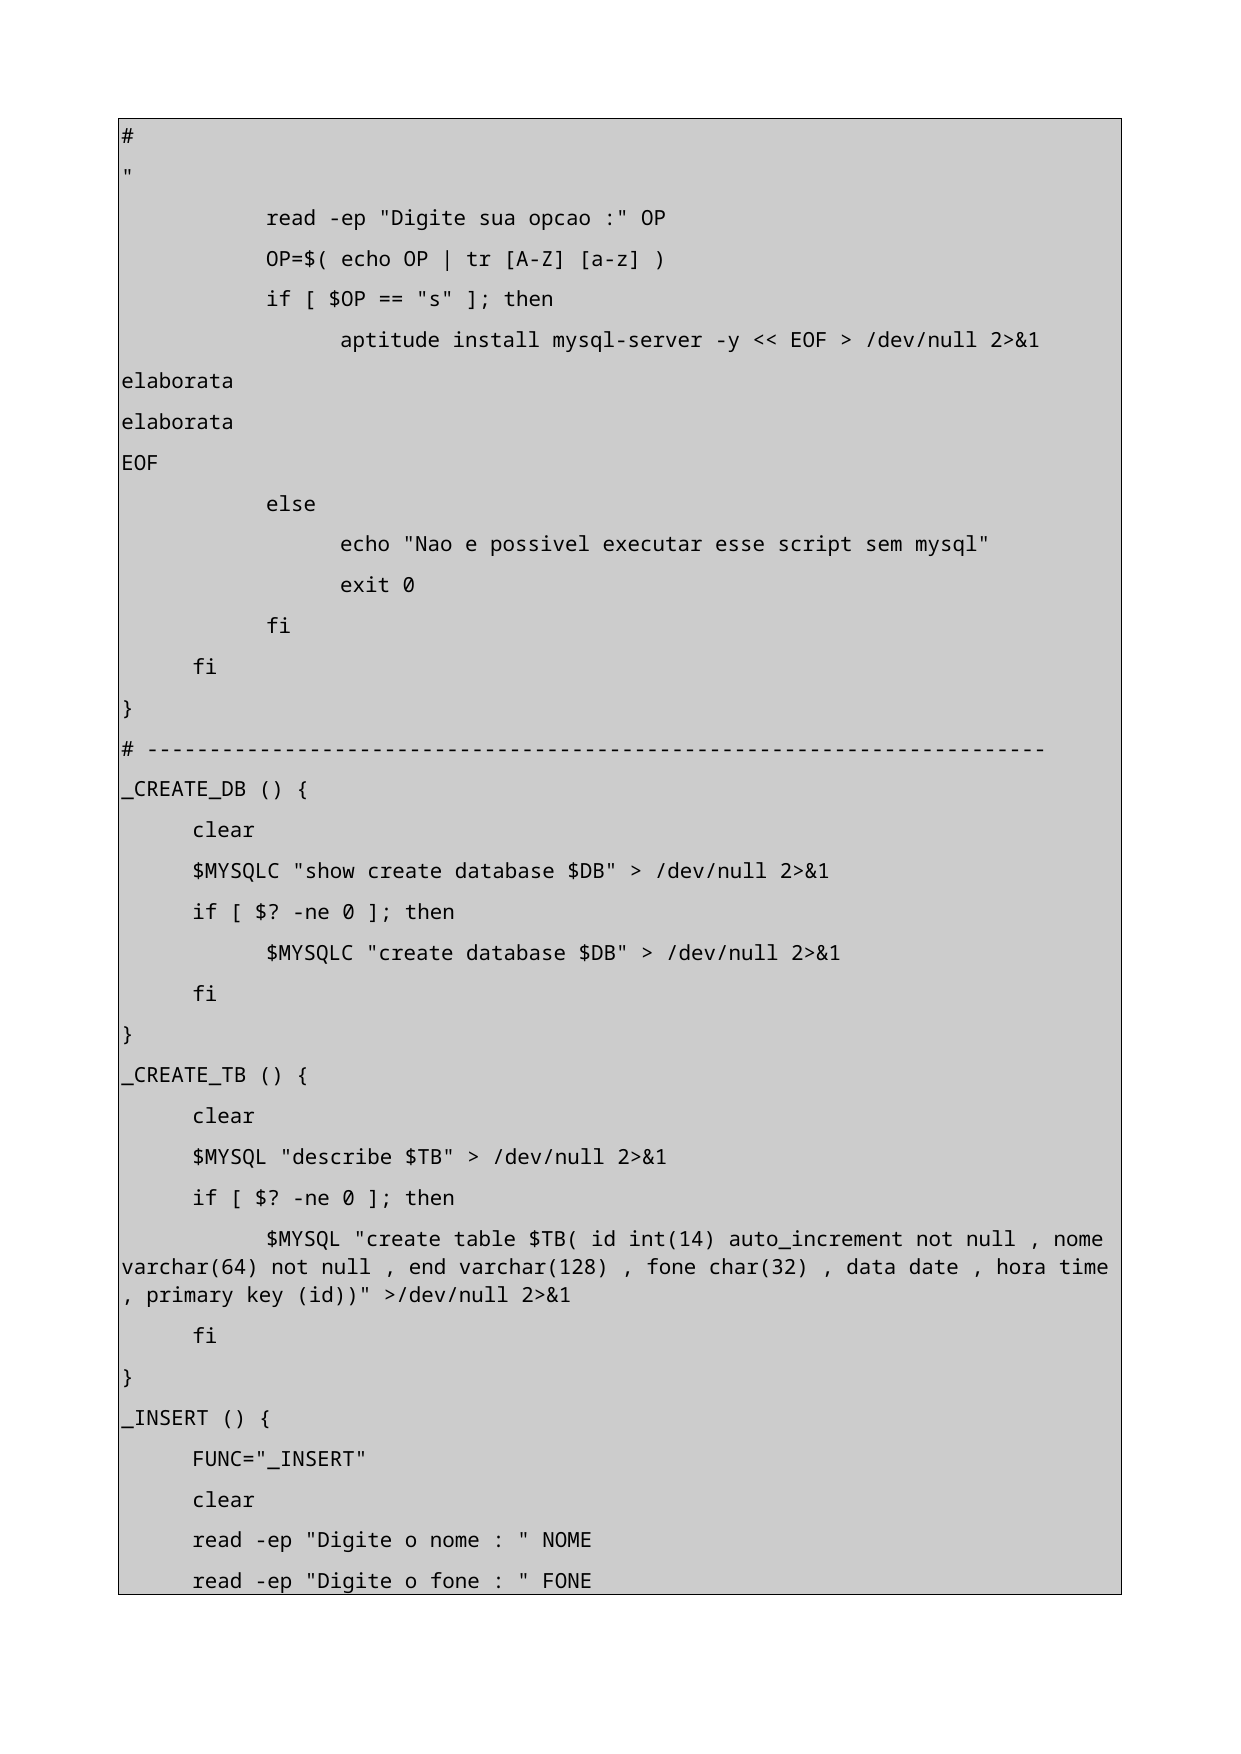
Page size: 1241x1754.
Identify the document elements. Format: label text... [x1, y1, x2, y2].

text fi [119, 1318, 1121, 1350]
text " [119, 159, 1121, 191]
text # [119, 119, 1121, 150]
text $MYSQL "create table $TB( id int(14) auto_increment not null , nome varchar(64) not null , end varchar(128) , fone char(32) , data date , hora time , primary key (id))" >/dev/null 2>&1 [119, 1221, 1121, 1309]
text read -ep "Digite o fone : " FONE [119, 1563, 1121, 1594]
text } [119, 1016, 1121, 1048]
text EOF [119, 445, 1121, 476]
text fi [119, 976, 1121, 1007]
text exit 0 [119, 567, 1121, 599]
text $MYSQLC "create database $DB" > /dev/null 2>&1 [119, 935, 1121, 966]
text fi [119, 649, 1121, 681]
text _CREATE_DB () { [119, 771, 1121, 803]
text echo "Nao e possivel executar esse script sem mysql" [119, 526, 1121, 558]
text clear [119, 1098, 1121, 1130]
text $MYSQLC "show create database $DB" > /dev/null 2>&1 [119, 853, 1121, 885]
text else [119, 486, 1121, 517]
text _INSERT () { [119, 1400, 1121, 1432]
text if [ $OP == "s" ]; then [119, 281, 1121, 313]
text fi [119, 608, 1121, 640]
text elaborata [119, 404, 1121, 436]
text if [ $? -ne 0 ]; then [119, 1180, 1121, 1211]
text OP=$( echo OP | tr [A-Z] [a-z] ) [119, 241, 1121, 272]
text aptitude install mysql-server -y << EOF > /dev/null 2>&1 [119, 322, 1121, 354]
text } [119, 690, 1121, 721]
text clear [119, 1482, 1121, 1513]
text if [ $? -ne 0 ]; then [119, 894, 1121, 926]
text clear [119, 812, 1121, 844]
text elaborata [119, 363, 1121, 395]
text $MYSQL "describe $TB" > /dev/null 2>&1 [119, 1139, 1121, 1171]
text # ------------------------------------------------------------------------ [119, 731, 1121, 762]
text } [119, 1359, 1121, 1391]
text read -ep "Digite sua opcao :" OP [119, 200, 1121, 231]
text FUNC="_INSERT" [119, 1441, 1121, 1472]
text _CREATE_TB () { [119, 1057, 1121, 1089]
text read -ep "Digite o nome : " NOME [119, 1522, 1121, 1554]
